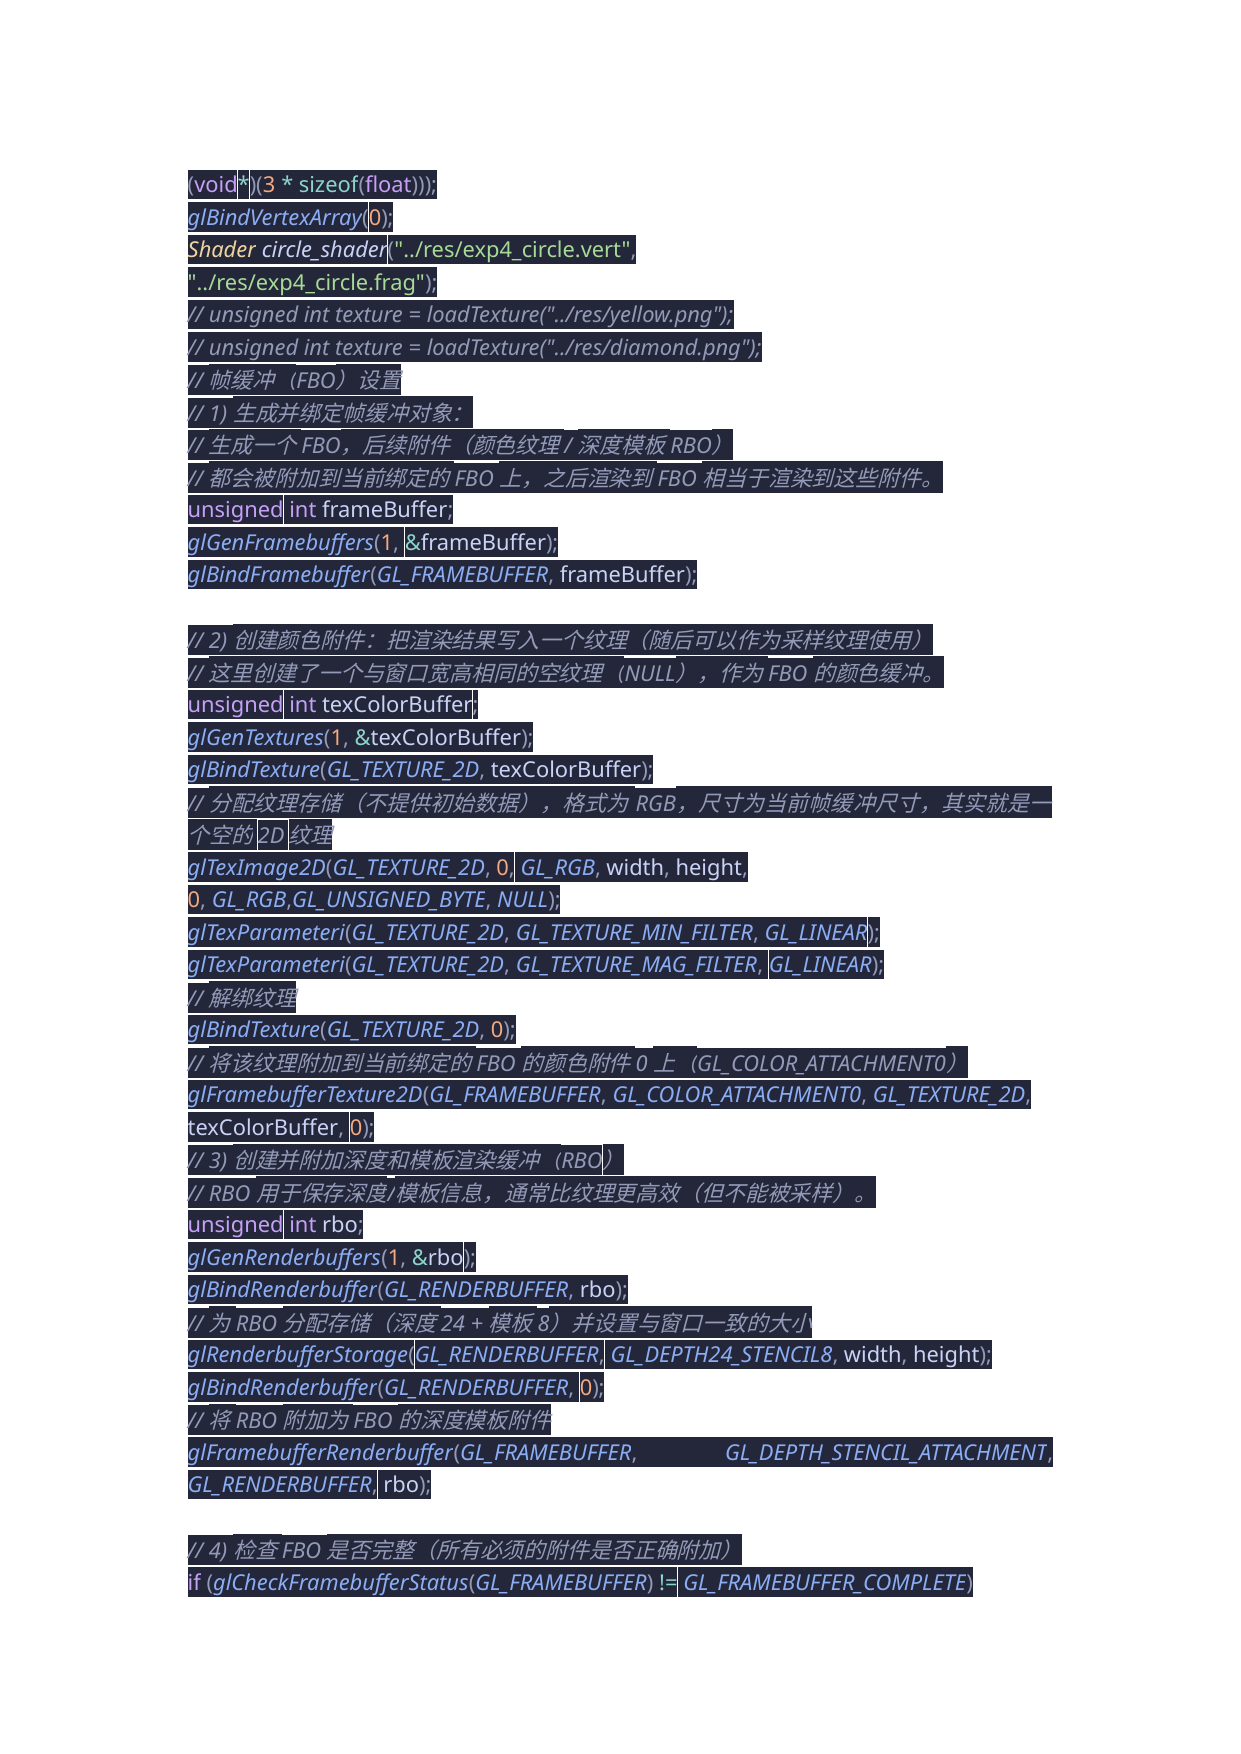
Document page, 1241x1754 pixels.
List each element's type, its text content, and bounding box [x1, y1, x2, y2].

text // RBO 用于保存深度/模板信息，通常比纹理更高效（但不能被采样）。 [187, 1176, 1053, 1208]
text glBindRenderbuffer(GL_RENDERBUFFER, 0); [187, 1371, 1053, 1403]
text // unsigned int texture = loadTexture("../res/yellow.png"); [187, 298, 1053, 331]
text // 1) 生成并绑定帧缓冲对象： [187, 396, 1053, 428]
text glGenTextures(1, &texColorBuffer); [187, 721, 1053, 753]
text // 将 RBO 附加为 FBO 的深度模板附件 [187, 1403, 1053, 1436]
text // 4) 检查 FBO 是否完整（所有必须的附件是否正确附加） [187, 1533, 1053, 1566]
text glBindVertexArray(0); [187, 201, 1053, 233]
text // 3) 创建并附加深度和模板渲染缓冲（RBO） [187, 1143, 1053, 1176]
text glTexImage2D(GL_TEXTURE_2D, 0, GL_RGB, width, height, [187, 851, 1053, 883]
text glBindTexture(GL_TEXTURE_2D, texColorBuffer); [187, 753, 1053, 786]
text "../res/exp4_circle.frag"); [187, 266, 1053, 298]
text unsigned int texColorBuffer; [187, 688, 1053, 721]
text unsigned int frameBuffer; [187, 493, 1053, 526]
text glBindTexture(GL_TEXTURE_2D, 0); [187, 1013, 1053, 1046]
text // 这里创建了一个与窗口宽高相同的空纹理（NULL），作为 FBO 的颜色缓冲。 [187, 656, 1053, 688]
text (void*)(3 * sizeof(float))); [187, 168, 1053, 201]
text // 2) 创建颜色附件：把渲染结果写入一个纹理（随后可以作为采样纹理使用） [187, 623, 1053, 656]
text glBindFramebuffer(GL_FRAMEBUFFER, frameBuffer); [187, 558, 1053, 591]
text // 都会被附加到当前绑定的 FBO 上，之后渲染到 FBO 相当于渲染到这些附件。 [187, 461, 1053, 493]
text // 分配纹理存储（不提供初始数据），格式为 RGB，尺寸为当前帧缓冲尺寸，其实就是一个空的2D纹理 [187, 786, 1053, 851]
text glTexParameteri(GL_TEXTURE_2D, GL_TEXTURE_MAG_FILTER, GL_LINEAR); [187, 948, 1053, 981]
text 0, GL_RGB,GL_UNSIGNED_BYTE, NULL); [187, 883, 1053, 916]
text glRenderbufferStorage(GL_RENDERBUFFER, GL_DEPTH24_STENCIL8, width, height); [187, 1338, 1053, 1371]
text // 为 RBO 分配存储（深度 24 + 模板 8）并设置与窗口一致的大小 [187, 1306, 1053, 1338]
text glFramebufferTexture2D(GL_FRAMEBUFFER, GL_COLOR_ATTACHMENT0, GL_TEXTURE_2D, [187, 1078, 1053, 1111]
text // 解绑纹理 [187, 981, 1053, 1013]
text glGenFramebuffers(1, &frameBuffer); [187, 526, 1053, 558]
text // unsigned int texture = loadTexture("../res/diamond.png"); [187, 331, 1053, 363]
text glFramebufferRenderbuffer(GL_FRAMEBUFFER, GL_DEPTH_STENCIL_ATTACHMENT, GL_RENDERBUFFER, rbo); [187, 1436, 1053, 1501]
text // 生成一个 FBO，后续附件（颜色纹理 / 深度模板 RBO） [187, 428, 1053, 461]
text glBindRenderbuffer(GL_RENDERBUFFER, rbo); [187, 1273, 1053, 1306]
text glTexParameteri(GL_TEXTURE_2D, GL_TEXTURE_MIN_FILTER, GL_LINEAR); [187, 916, 1053, 948]
text glGenRenderbuffers(1, &rbo); [187, 1241, 1053, 1273]
text Shader circle_shader("../res/exp4_circle.vert", [187, 233, 1053, 266]
text if (glCheckFramebufferStatus(GL_FRAMEBUFFER) != GL_FRAMEBUFFER_COMPLETE) [187, 1566, 1053, 1598]
text unsigned int rbo; [187, 1208, 1053, 1241]
text // 帧缓冲（FBO）设置 [187, 363, 1053, 396]
text texColorBuffer, 0); [187, 1111, 1053, 1143]
text // 将该纹理附加到当前绑定的 FBO 的颜色附件 0 上（GL_COLOR_ATTACHMENT0） [187, 1046, 1053, 1078]
